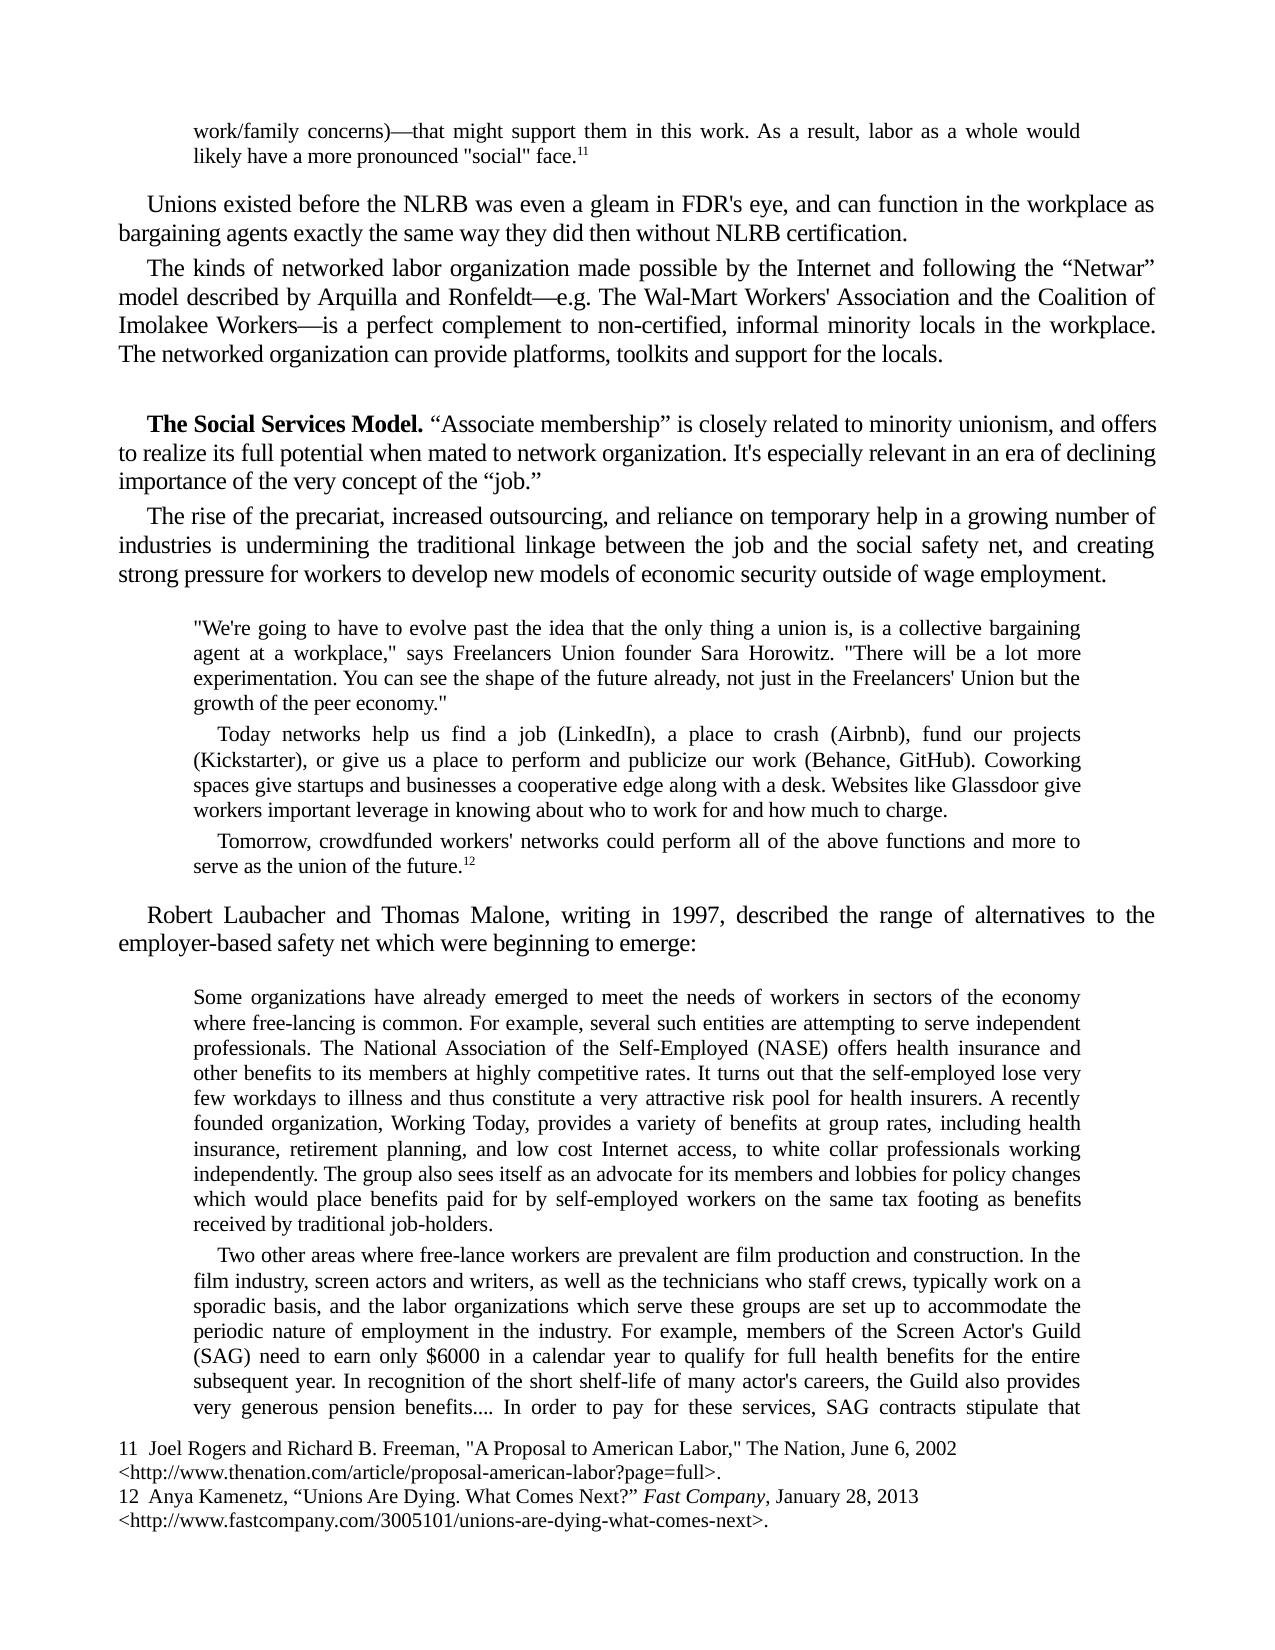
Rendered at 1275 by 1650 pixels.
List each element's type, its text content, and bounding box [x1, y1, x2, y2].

text Tomorrow, crowdfunded workers' networks could perform all of the above functions and more to serve as the union of the future. [193, 828, 1082, 879]
text Two other areas where free-lance workers are prevalent are film production and construction. In the film industry, screen actors and writers, as well as the technicians who staff crews, typically work on a sporadic basis, and the labor organizations which serve these groups are set up to accommodate the periodic nature of employment in the industry. For example, members of the Screen Actor's Guild (SAG) need to earn only $6000 in a calendar year to qualify for full health benefits for the entire subsequent year. In recognition of the short shelf-life of many actor's careers, the Guild also provides very generous pension benefits.... In order to pay for these services, SAG contracts stipulate that [193, 1242, 1082, 1419]
text Robert Laubacher and Thomas Malone, writing in 1997, described the range of alternatives to the employer-based safety net which were beginning to emerge: [118, 900, 1157, 957]
text Today networks help us find a job (LinkedIn), a place to crash (Airbnb), fund our projects (Kickstarter), or give us a place to perform and publicize our work (Behance, GitHub). Coworking spaces give startups and businesses a cooperative edge along with a desk. Websites like Glassdoor give workers important leverage in knowing about who to work for and how much to charge. [193, 721, 1082, 822]
text The kinds of networked labor organization made possible by the Internet and following the “Netwar” model described by Arquilla and Ronfeldt—e.g. The Wal-Mart Workers' Association and the Coalition of Imolakee Workers—is a perfect complement to non-certified, informal minority locals in the workplace. The networked organization can provide platforms, toolkits and support for the locals. [118, 253, 1157, 368]
text Unions existed before the NLRB was even a gleam in FDR's eye, and can function in the workplace as bargaining agents exactly the same way they did then without NLRB certification. [118, 189, 1157, 247]
text Joel Rogers and Richard B. Freeman, "A Proposal to American Labor," The Nation, June 6, 2002 <http://www.thenation.com/article/proposal-american-labor?page=full>. [118, 1436, 1157, 1484]
text work/family concerns)—that might support them in this work. As a result, labor as a whole would likely have a more pronounced "social" face. [193, 118, 1082, 168]
text "We're going to have to evolve past the idea that the only thing a union is, is a collective bargaining agent at a workplace," says Freelancers Union founder Sara Horowitz. "There will be a lot more experimentation. You can see the shape of the future already, not just in the Freelancers' Union but the growth of the peer economy." [193, 614, 1082, 715]
text The Social Services Model. “Associate membership” is closely related to minority unionism, and offers to realize its full potential when mated to network organization. It's especially relevant in an era of declining importance of the very concept of the “job.” [118, 409, 1157, 495]
text Some organizations have already emerged to meet the needs of workers in sectors of the economy where free-lancing is common. For example, several such entities are attempting to serve independent professionals. The National Association of the Self-Employed (NASE) offers health insurance and other benefits to its members at highly competitive rates. It turns out that the self-employed lose very few workdays to illness and thus constitute a very attractive risk pool for health insurers. A recently founded organization, Working Today, provides a variety of benefits at group rates, including health insurance, retirement planning, and low cost Internet access, to white collar professionals working independently. The group also sees itself as an advocate for its members and lobbies for policy changes which would place benefits paid for by self-employed workers on the same tax footing as benefits received by traditional job-holders. [193, 984, 1082, 1236]
text Anya Kamenetz, “Unions Are Dying. What Comes Next?” Fast Company, January 28, 2013 <http://www.fastcompany.com/3005101/unions-are-dying-what-comes-next>. [118, 1484, 1157, 1532]
text The rise of the precariat, increased outsourcing, and reliance on temporary help in a growing number of industries is undermining the traditional linkage between the job and the social safety net, and creating strong pressure for workers to develop new models of economic security outside of wage employment. [118, 501, 1157, 587]
